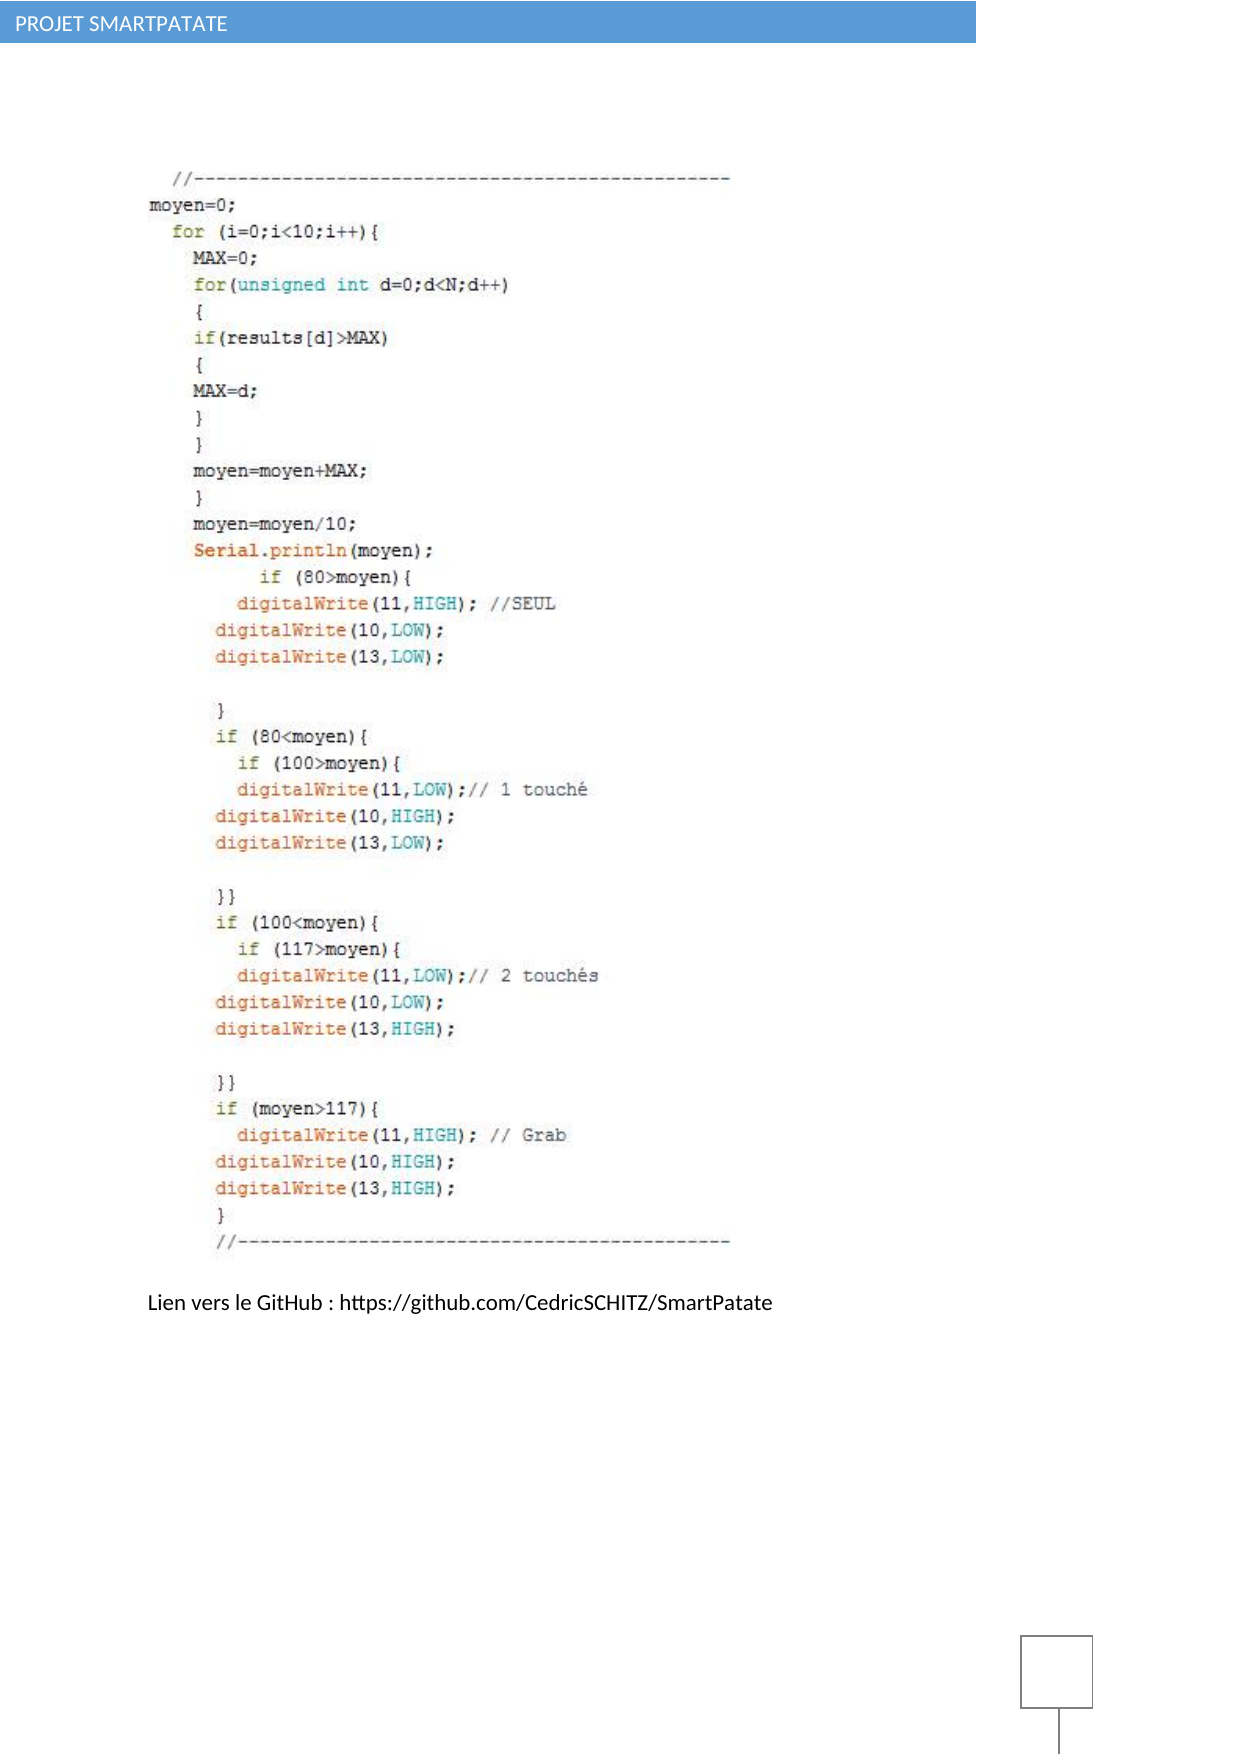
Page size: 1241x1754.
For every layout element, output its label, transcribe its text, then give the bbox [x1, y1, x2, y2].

text Lien vers le GitHub : https://github.com/CedricSCHITZ/SmartPatate [148, 1288, 1093, 1316]
